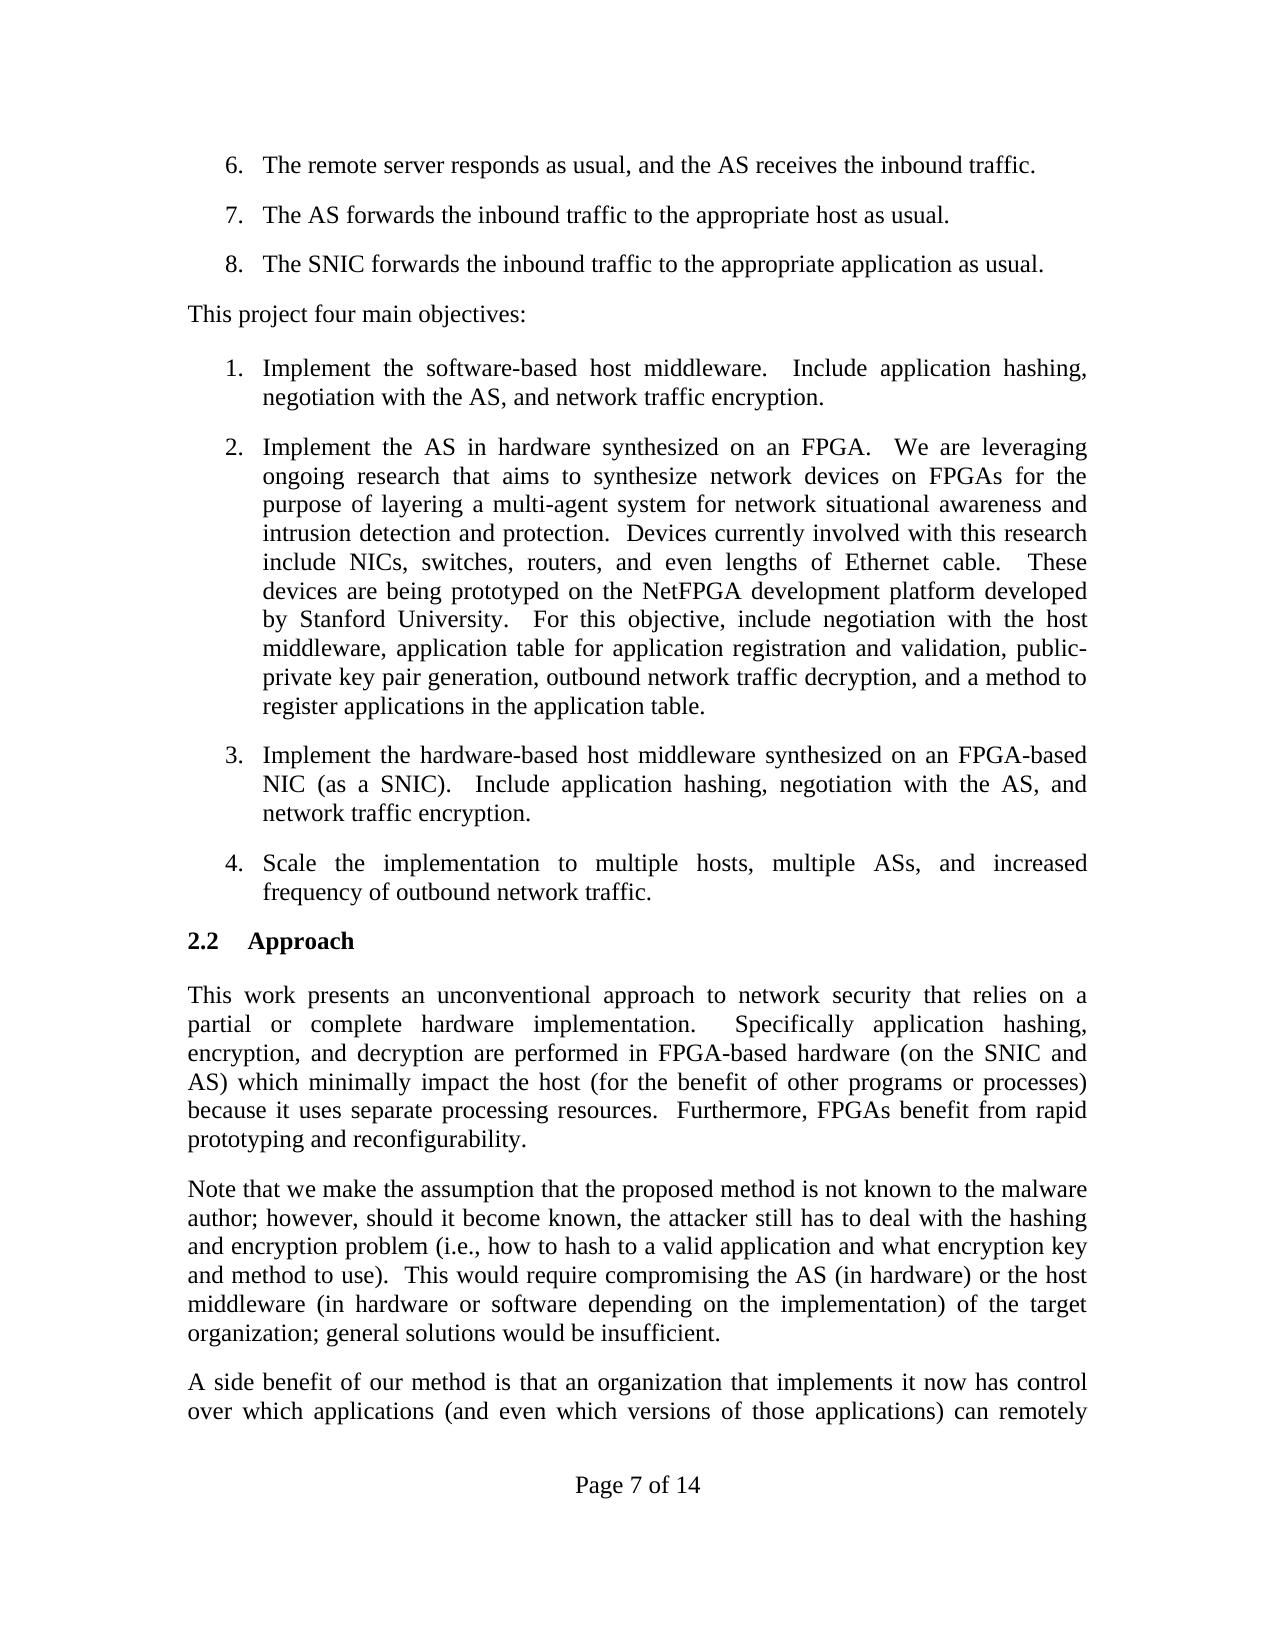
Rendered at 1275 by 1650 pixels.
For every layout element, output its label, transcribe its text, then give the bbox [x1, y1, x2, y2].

list Scale the implementation to multiple hosts, multiple ASs, and increased frequency of outbound network traffic. [225, 848, 1087, 905]
list The SNIC forwards the inbound traffic to the appropriate application as usual. [225, 249, 1087, 278]
text This project four main objectives: [187, 299, 1087, 328]
list The remote server responds as usual, and the AS receives the inbound traffic. [225, 150, 1087, 179]
subtitle Approach [187, 926, 1087, 955]
text Note that we make the assumption that the proposed method is not known to the malware author; however, should it become known, the attacker still has to deal with the hashing and encryption problem (i.e., how to hash to a valid application and what encryption key and method to use). This would require compromising the AS (in hardware) or the host middleware (in hardware or software depending on the implementation) of the target organization; general solutions would be insufficient. [187, 1174, 1087, 1346]
text This work presents an unconventional approach to network security that relies on a partial or complete hardware implementation. Specifically application hashing, encryption, and decryption are performed in FPGA-based hardware (on the SNIC and AS) which minimally impact the host (for the benefit of other programs or processes) because it uses separate processing resources. Furthermore, FPGAs benefit from rapid prototyping and reconfigurability. [187, 980, 1087, 1153]
text A side benefit of our method is that an organization that implements it now has control over which applications (and even which versions of those applications) can remotely [187, 1367, 1087, 1425]
list Implement the AS in hardware synthesized on an FPGA. We are leveraging ongoing research that aims to synthesize network devices on FPGAs for the purpose of layering a multi-agent system for network situational awareness and intrusion detection and protection. Devices currently involved with this research include NICs, switches, routers, and even lengths of Ethernet cable. These devices are being prototyped on the NetFPGA development platform developed by Stanford University. For this objective, include negotiation with the host middleware, application table for application registration and validation, public-private key pair generation, outbound network traffic decryption, and a method to register applications in the application table. [225, 432, 1087, 719]
list The AS forwards the inbound traffic to the appropriate host as usual. [225, 200, 1087, 228]
list Implement the hardware-based host middleware synthesized on an FPGA-based NIC (as a SNIC). Include application hashing, negotiation with the AS, and network traffic encryption. [225, 741, 1087, 827]
list Implement the software-based host middleware. Include application hashing, negotiation with the AS, and network traffic encryption. [225, 353, 1087, 411]
